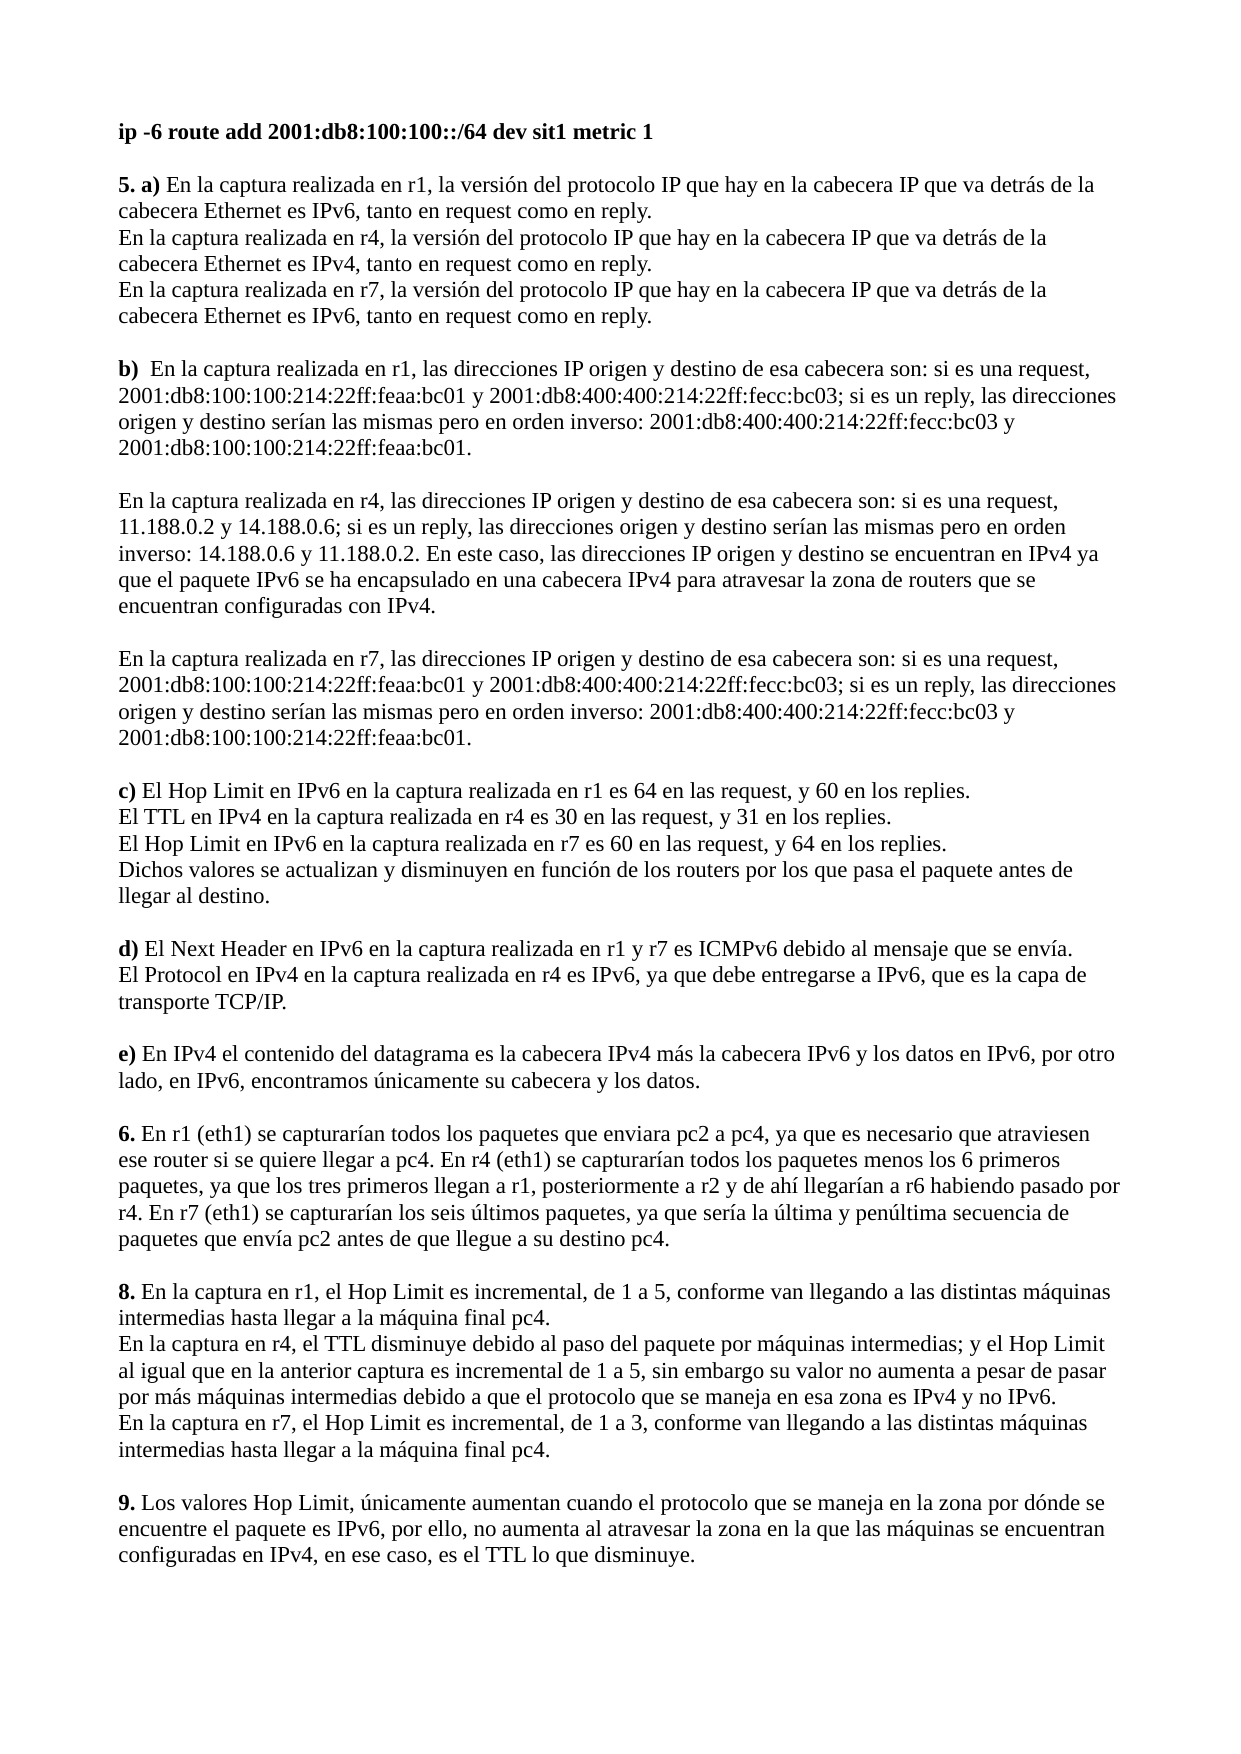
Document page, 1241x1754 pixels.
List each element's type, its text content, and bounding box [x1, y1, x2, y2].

text d) El Next Header en IPv6 en la captura realizada en r1 y r7 es ICMPv6 debido al mensaje que se envía. [118, 935, 1122, 961]
text e) En IPv4 el contenido del datagrama es la cabecera IPv4 más la cabecera IPv6 y los datos en IPv6, por otro lado, en IPv6, encontramos únicamente su cabecera y los datos. [118, 1041, 1122, 1093]
text En la captura en r4, el TTL disminuye debido al paso del paquete por máquinas intermedias; y el Hop Limit al igual que en la anterior captura es incremental de 1 a 5, sin embargo su valor no aumenta a pesar de pasar por más máquinas intermedias debido a que el protocolo que se maneja en esa zona es IPv4 y no IPv6. [118, 1330, 1122, 1409]
text c) El Hop Limit en IPv6 en la captura realizada en r1 es 64 en las request, y 60 en los replies. [118, 777, 1122, 803]
text El Hop Limit en IPv6 en la captura realizada en r7 es 60 en las request, y 64 en los replies. [118, 830, 1122, 856]
text 8. En la captura en r1, el Hop Limit es incremental, de 1 a 5, conforme van llegando a las distintas máquinas intermedias hasta llegar a la máquina final pc4. [118, 1278, 1122, 1330]
text En la captura realizada en r7, las direcciones IP origen y destino de esa cabecera son: si es una request, 2001:db8:100:100:214:22ff:feaa:bc01 y 2001:db8:400:400:214:22ff:fecc:bc03; si es un reply, las direcciones origen y destino serían las mismas pero en orden inverso: 2001:db8:400:400:214:22ff:fecc:bc03 y 2001:db8:100:100:214:22ff:feaa:bc01. [118, 645, 1122, 751]
text El TTL en IPv4 en la captura realizada en r4 es 30 en las request, y 31 en los replies. [118, 803, 1122, 830]
text ip -6 route add 2001:db8:100:100::/64 dev sit1 metric 1 [118, 118, 1122, 144]
text 9. Los valores Hop Limit, únicamente aumentan cuando el protocolo que se maneja en la zona por dónde se encuentre el paquete es IPv6, por ello, no aumenta al atravesar la zona en la que las máquinas se encuentran configuradas en IPv4, en ese caso, es el TTL lo que disminuye. [118, 1488, 1122, 1568]
text 5. a) En la captura realizada en r1, la versión del protocolo IP que hay en la cabecera IP que va detrás de la cabecera Ethernet es IPv6, tanto en request como en reply. [118, 171, 1122, 223]
text En la captura realizada en r7, la versión del protocolo IP que hay en la cabecera IP que va detrás de la cabecera Ethernet es IPv6, tanto en request como en reply. [118, 276, 1122, 329]
text 6. En r1 (eth1) se capturarían todos los paquetes que enviara pc2 a pc4, ya que es necesario que atraviesen ese router si se quiere llegar a pc4. En r4 (eth1) se capturarían todos los paquetes menos los 6 primeros paquetes, ya que los tres primeros llegan a r1, posteriormente a r2 y de ahí llegarían a r6 habiendo pasado por r4. En r7 (eth1) se capturarían los seis últimos paquetes, ya que sería la última y penúltima secuencia de paquetes que envía pc2 antes de que llegue a su destino pc4. [118, 1119, 1122, 1251]
text b) En la captura realizada en r1, las direcciones IP origen y destino de esa cabecera son: si es una request, 2001:db8:100:100:214:22ff:feaa:bc01 y 2001:db8:400:400:214:22ff:fecc:bc03; si es un reply, las direcciones origen y destino serían las mismas pero en orden inverso: 2001:db8:400:400:214:22ff:fecc:bc03 y 2001:db8:100:100:214:22ff:feaa:bc01. [118, 355, 1122, 461]
text En la captura realizada en r4, las direcciones IP origen y destino de esa cabecera son: si es una request, 11.188.0.2 y 14.188.0.6; si es un reply, las direcciones origen y destino serían las mismas pero en orden inverso: 14.188.0.6 y 11.188.0.2. En este caso, las direcciones IP origen y destino se encuentran en IPv4 ya que el paquete IPv6 se ha encapsulado en una cabecera IPv4 para atravesar la zona de routers que se encuentran configuradas con IPv4. [118, 487, 1122, 619]
text El Protocol en IPv4 en la captura realizada en r4 es IPv6, ya que debe entregarse a IPv6, que es la capa de transporte TCP/IP. [118, 961, 1122, 1014]
text En la captura en r7, el Hop Limit es incremental, de 1 a 3, conforme van llegando a las distintas máquinas intermedias hasta llegar a la máquina final pc4. [118, 1409, 1122, 1462]
text Dichos valores se actualizan y disminuyen en función de los routers por los que pasa el paquete antes de llegar al destino. [118, 856, 1122, 909]
text En la captura realizada en r4, la versión del protocolo IP que hay en la cabecera IP que va detrás de la cabecera Ethernet es IPv4, tanto en request como en reply. [118, 223, 1122, 276]
